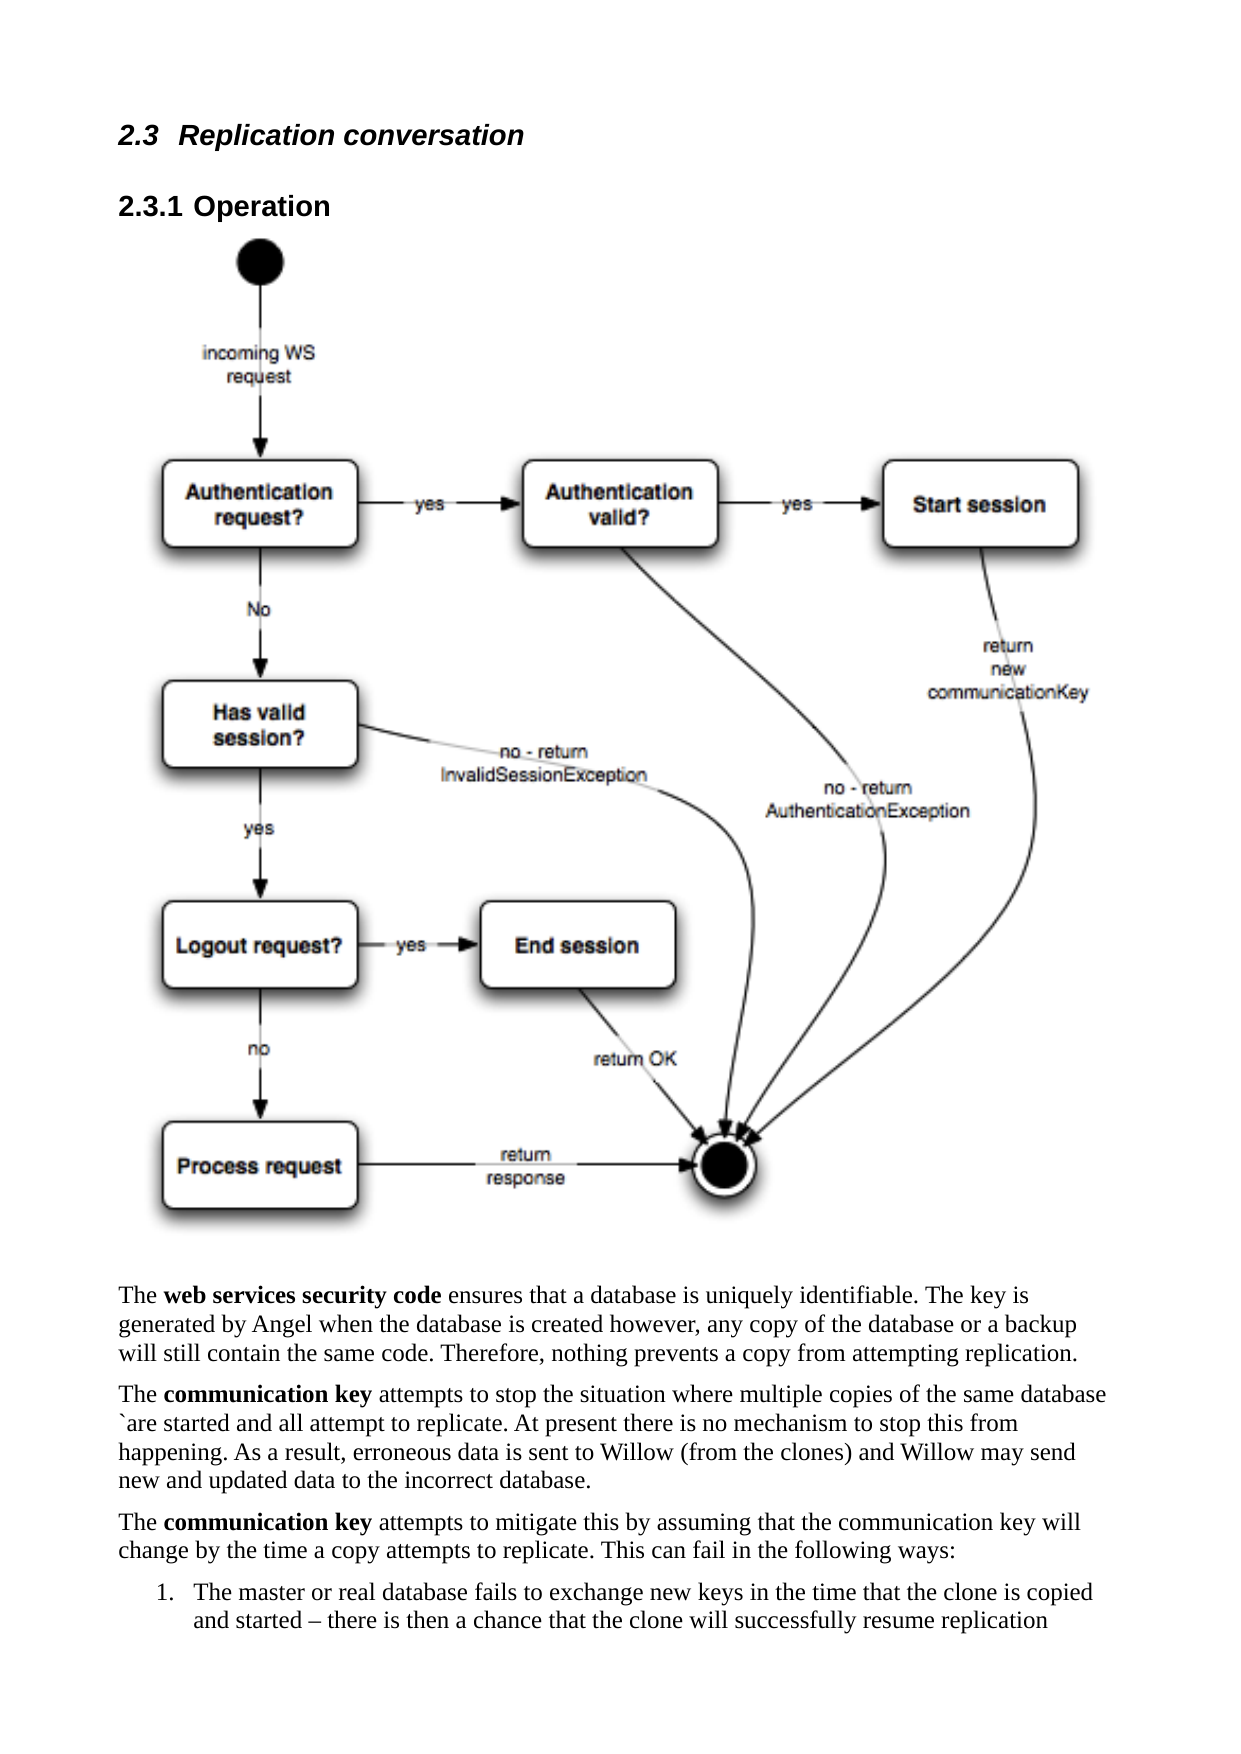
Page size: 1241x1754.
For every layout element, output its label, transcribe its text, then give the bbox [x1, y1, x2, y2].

text The communication key attempts to mitigate this by assuming that the communication key will change by the time a copy attempts to replicate. This can fail in the following ways: [118, 1507, 1122, 1564]
subtitle Operation [118, 189, 1122, 223]
text The communication key attempts to stop the situation where multiple copies of the same database `are started and all attempt to replicate. At present there is no mechanism to stop this from happening. As a result, erroneous data is sent to Willow (from the clones) and Willow may send new and updated data to the incorrect database. [118, 1379, 1122, 1494]
picture [139, 235, 1101, 1240]
subtitle Replication conversation [118, 118, 1122, 152]
text The web services security code ensures that a database is uniquely identifiable. The key is generated by Angel when the database is created however, any copy of the database or a backup will still contain the same code. Therefore, nothing prevents a copy from attempting replication. [118, 1280, 1122, 1367]
list The master or real database fails to exchange new keys in the time that the clone is copied and started – there is then a chance that the clone will successfully resume replication [156, 1577, 1122, 1634]
